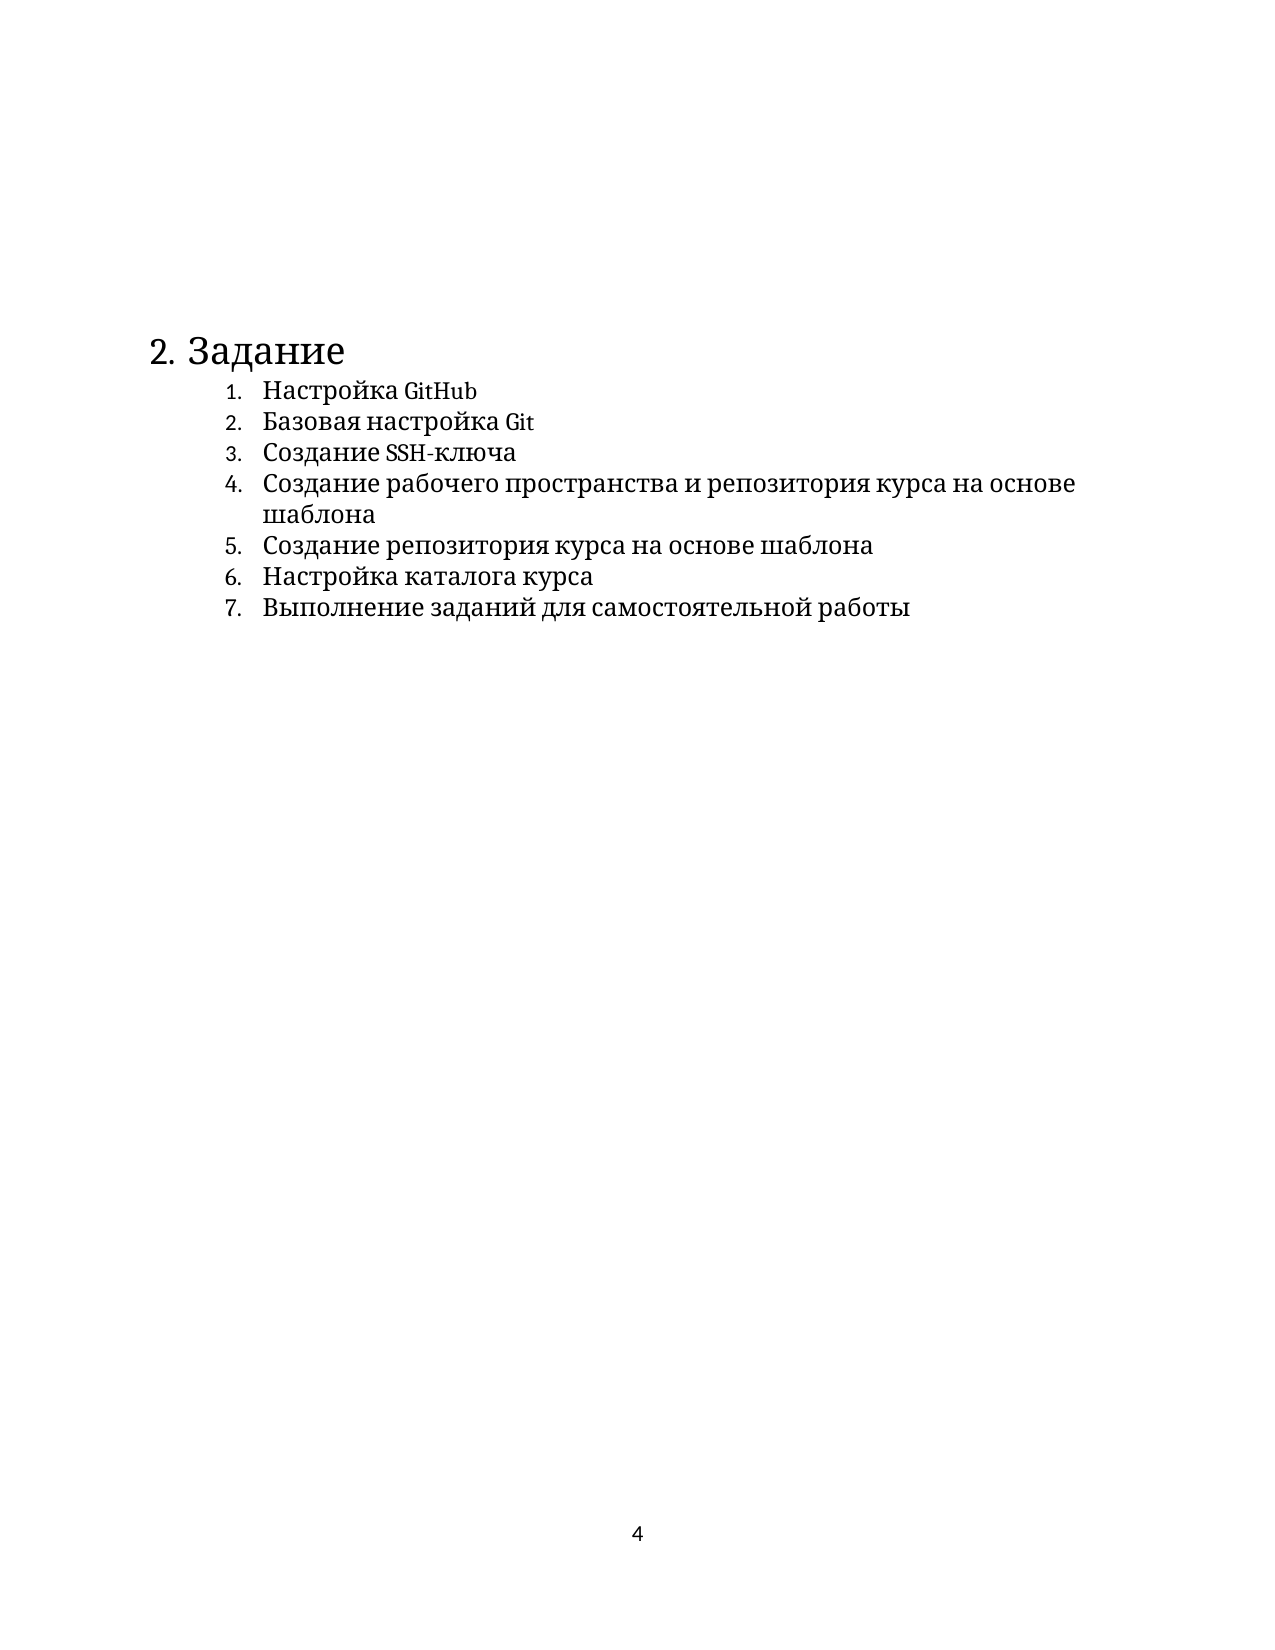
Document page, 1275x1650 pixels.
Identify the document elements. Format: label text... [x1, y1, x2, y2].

list Создание репозитория курса на основе шаблона [225, 532, 1125, 561]
list Настройка GitHub [225, 377, 1125, 406]
list Создание рабочего пространства и репозитория курса на основе шаблона [225, 470, 1125, 530]
list Настройка каталога курса [225, 563, 1125, 592]
list Выполнение заданий для самостоятельной работы [225, 594, 1125, 623]
list Базовая настройка Git [225, 408, 1125, 437]
list Создание SSH-ключа [225, 439, 1125, 468]
list Задание [150, 330, 1125, 373]
